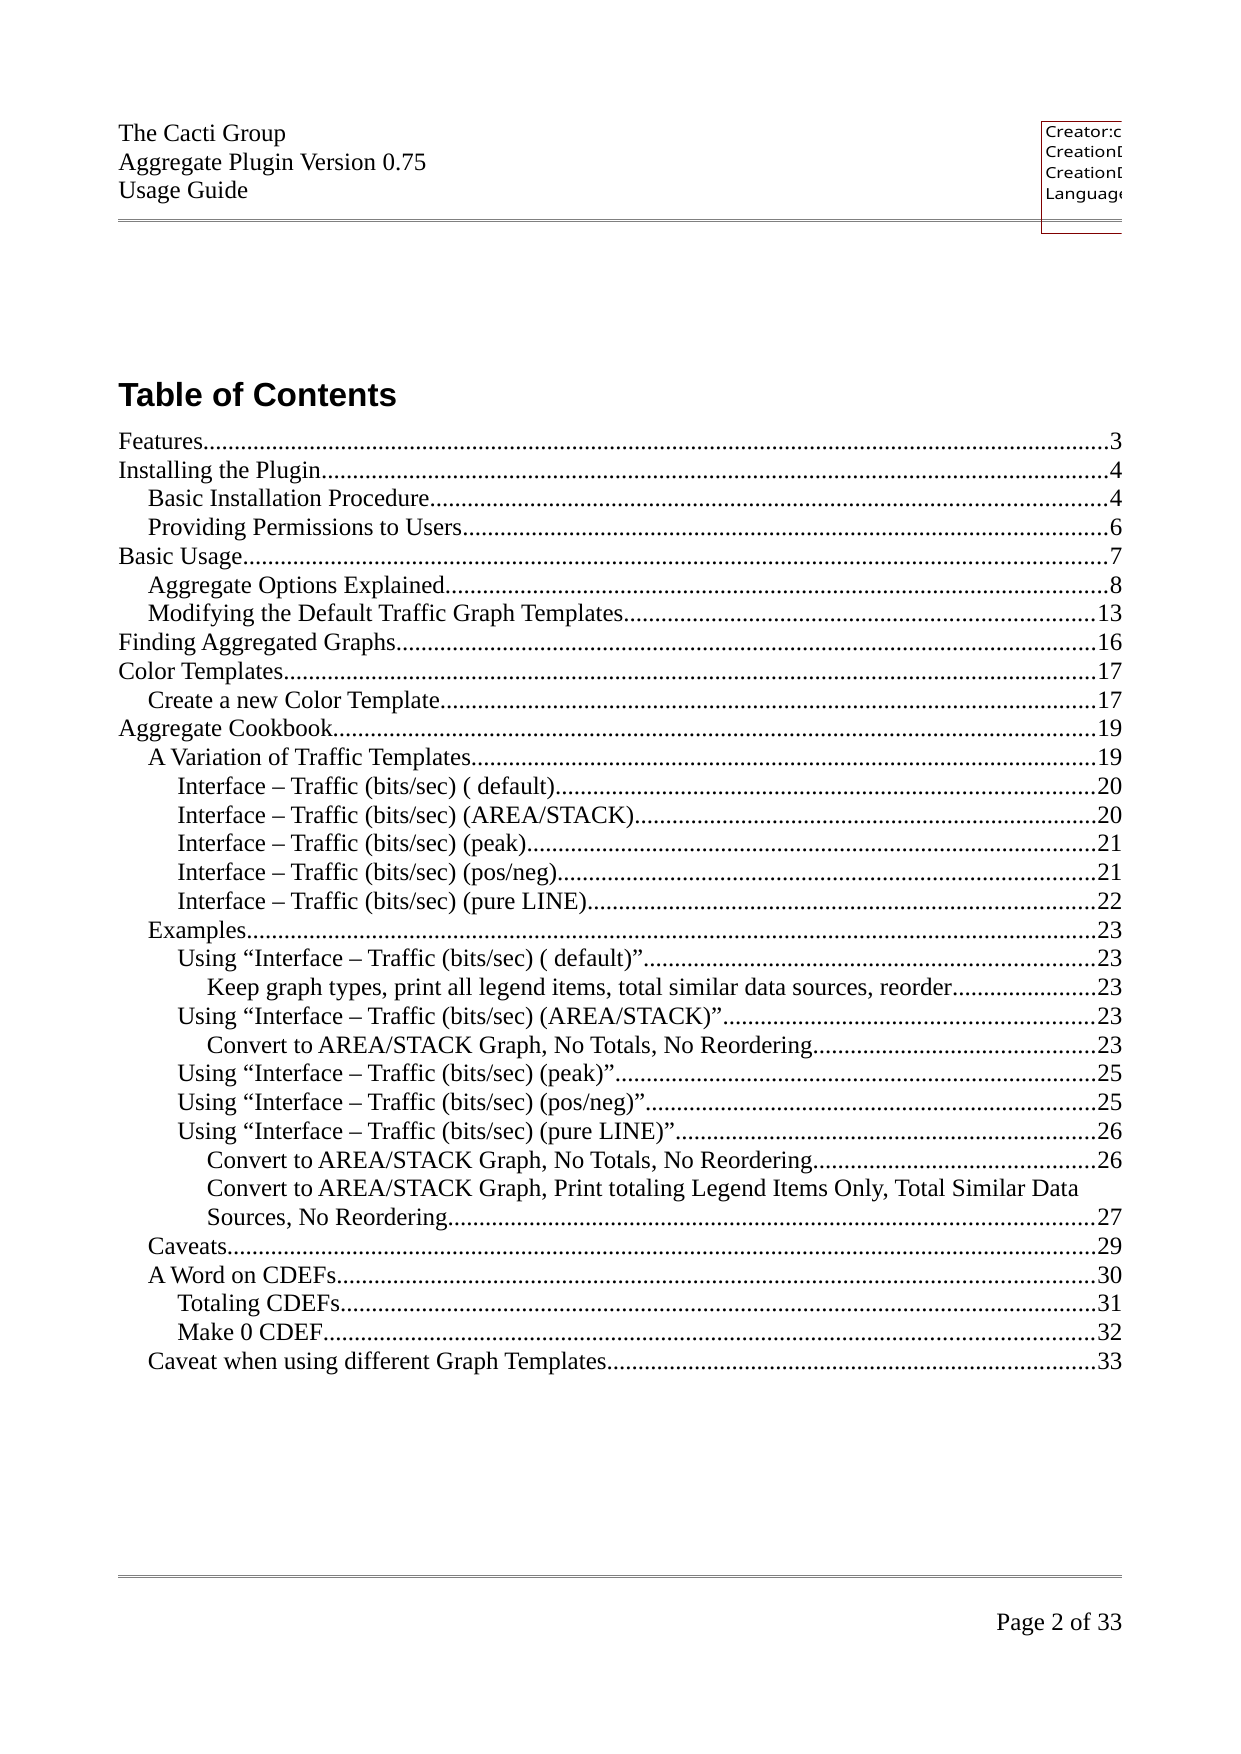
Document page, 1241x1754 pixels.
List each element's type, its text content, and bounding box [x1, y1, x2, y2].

text Convert to AREA/STACK Graph, Print totaling Legend Items Only, Total Similar Data Sources, No Reordering 27 [207, 1173, 1122, 1231]
text Convert to AREA/STACK Graph, No Totals, No Reordering 23 [207, 1030, 1122, 1058]
text Features 3 [118, 426, 1122, 455]
text Color Templates 17 [118, 656, 1122, 685]
text Interface – Traffic (bits/sec) (pos/neg) 21 [177, 857, 1122, 886]
text Basic Installation Procedure 4 [148, 483, 1122, 512]
text Totaling CDEFs 31 [177, 1288, 1122, 1317]
text Caveat when using different Graph Templates 33 [148, 1346, 1122, 1375]
text Installing the Plugin 4 [118, 455, 1122, 483]
text A Variation of Traffic Templates 19 [148, 742, 1122, 771]
text Aggregate Options Explained 8 [148, 570, 1122, 598]
text Interface – Traffic (bits/sec) ( default) 20 [177, 771, 1122, 800]
text A Word on CDEFs 30 [148, 1260, 1122, 1288]
text Using “Interface – Traffic (bits/sec) (pure LINE)” 26 [177, 1116, 1122, 1145]
text Basic Usage 7 [118, 541, 1122, 570]
text Make 0 CDEF 32 [177, 1317, 1122, 1346]
text Using “Interface – Traffic (bits/sec) (pos/neg)” 25 [177, 1087, 1122, 1116]
text Using “Interface – Traffic (bits/sec) (peak)” 25 [177, 1058, 1122, 1087]
text Interface – Traffic (bits/sec) (pure LINE) 22 [177, 886, 1122, 915]
text Providing Permissions to Users 6 [148, 512, 1122, 541]
subtitle Table of Contents [118, 375, 1122, 413]
text Keep graph types, print all legend items, total similar data sources, reorder 23 [207, 972, 1122, 1001]
text Caveats 29 [148, 1231, 1122, 1260]
text Interface – Traffic (bits/sec) (AREA/STACK) 20 [177, 800, 1122, 828]
text Examples 23 [148, 915, 1122, 943]
text Finding Aggregated Graphs 16 [118, 627, 1122, 656]
text Create a new Color Template 17 [148, 685, 1122, 713]
text Modifying the Default Traffic Graph Templates 13 [148, 598, 1122, 627]
text Aggregate Cookbook 19 [118, 713, 1122, 742]
text Using “Interface – Traffic (bits/sec) (AREA/STACK)” 23 [177, 1001, 1122, 1030]
text Using “Interface – Traffic (bits/sec) ( default)” 23 [177, 943, 1122, 972]
text Convert to AREA/STACK Graph, No Totals, No Reordering 26 [207, 1145, 1122, 1173]
text Interface – Traffic (bits/sec) (peak) 21 [177, 828, 1122, 857]
